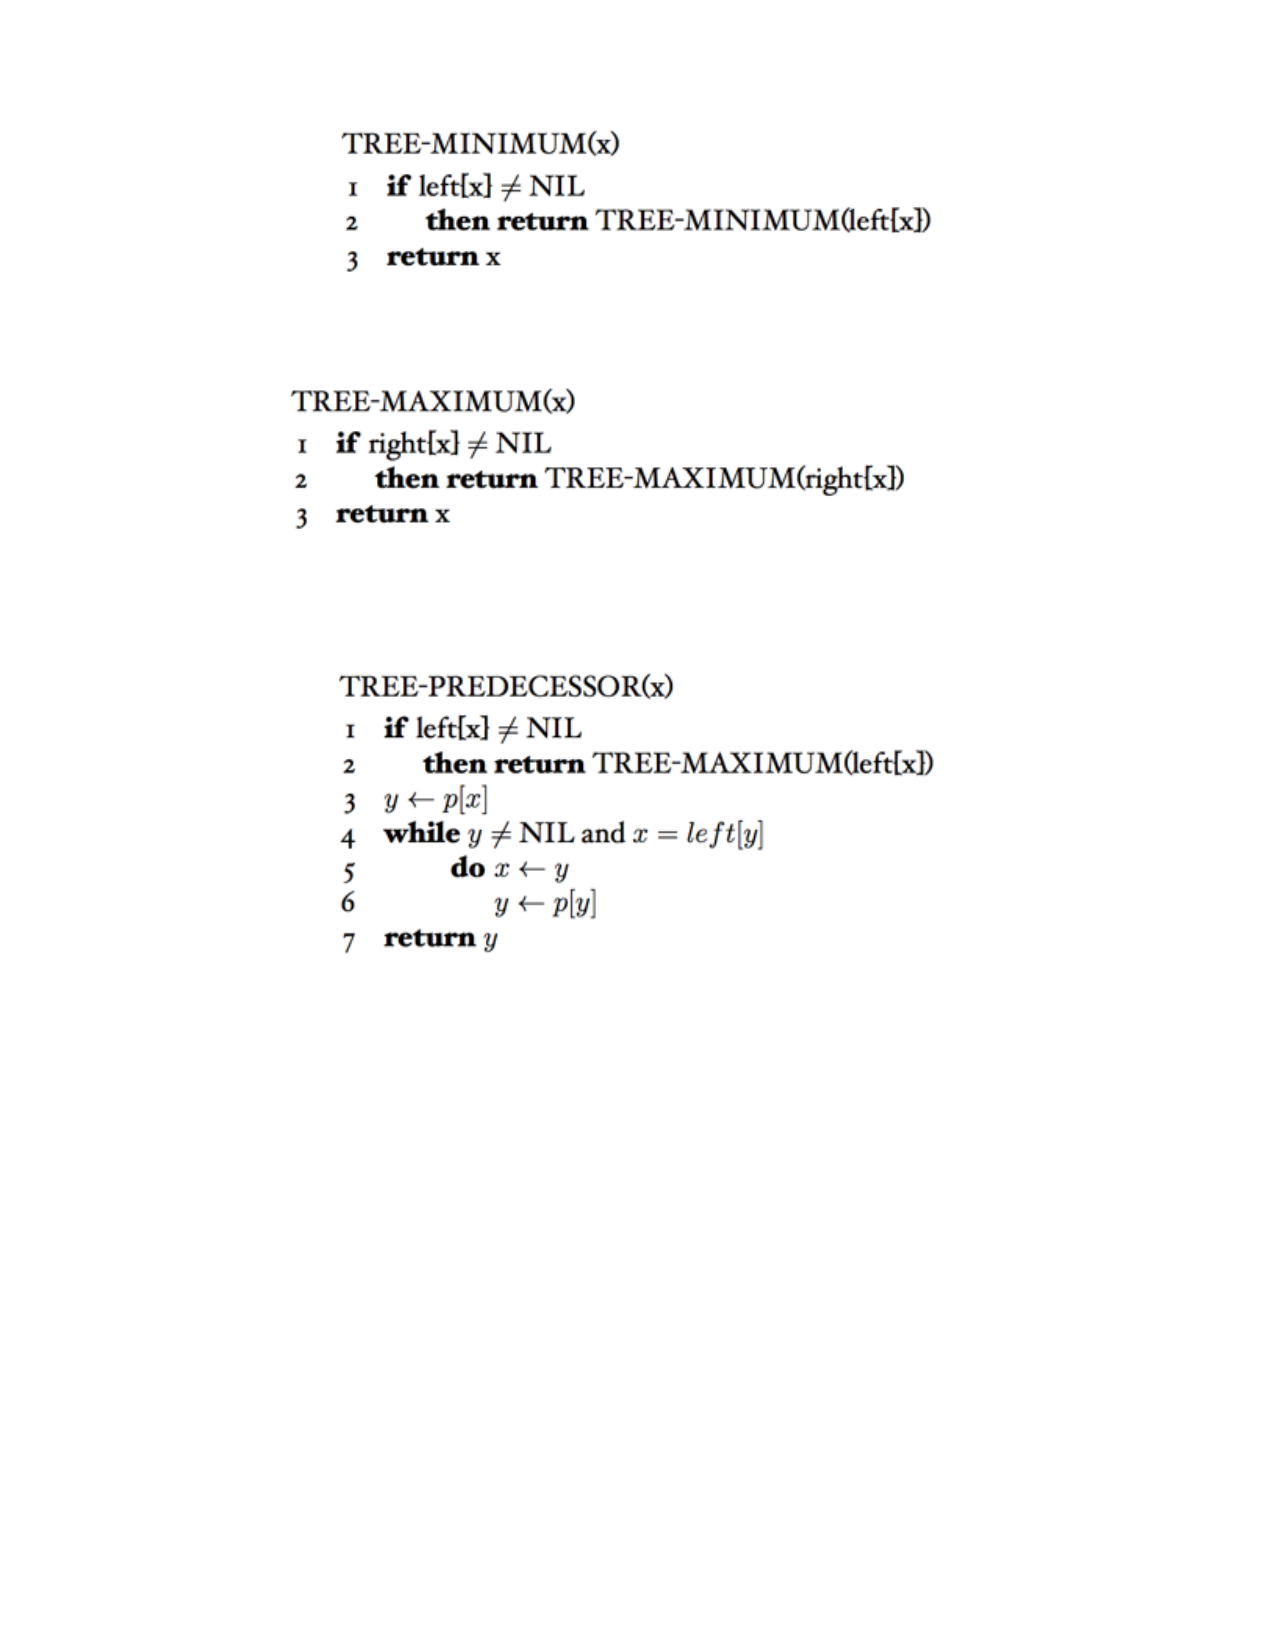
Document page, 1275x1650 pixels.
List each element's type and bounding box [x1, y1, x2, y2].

picture [327, 664, 948, 957]
picture [328, 118, 947, 286]
picture [282, 376, 914, 540]
